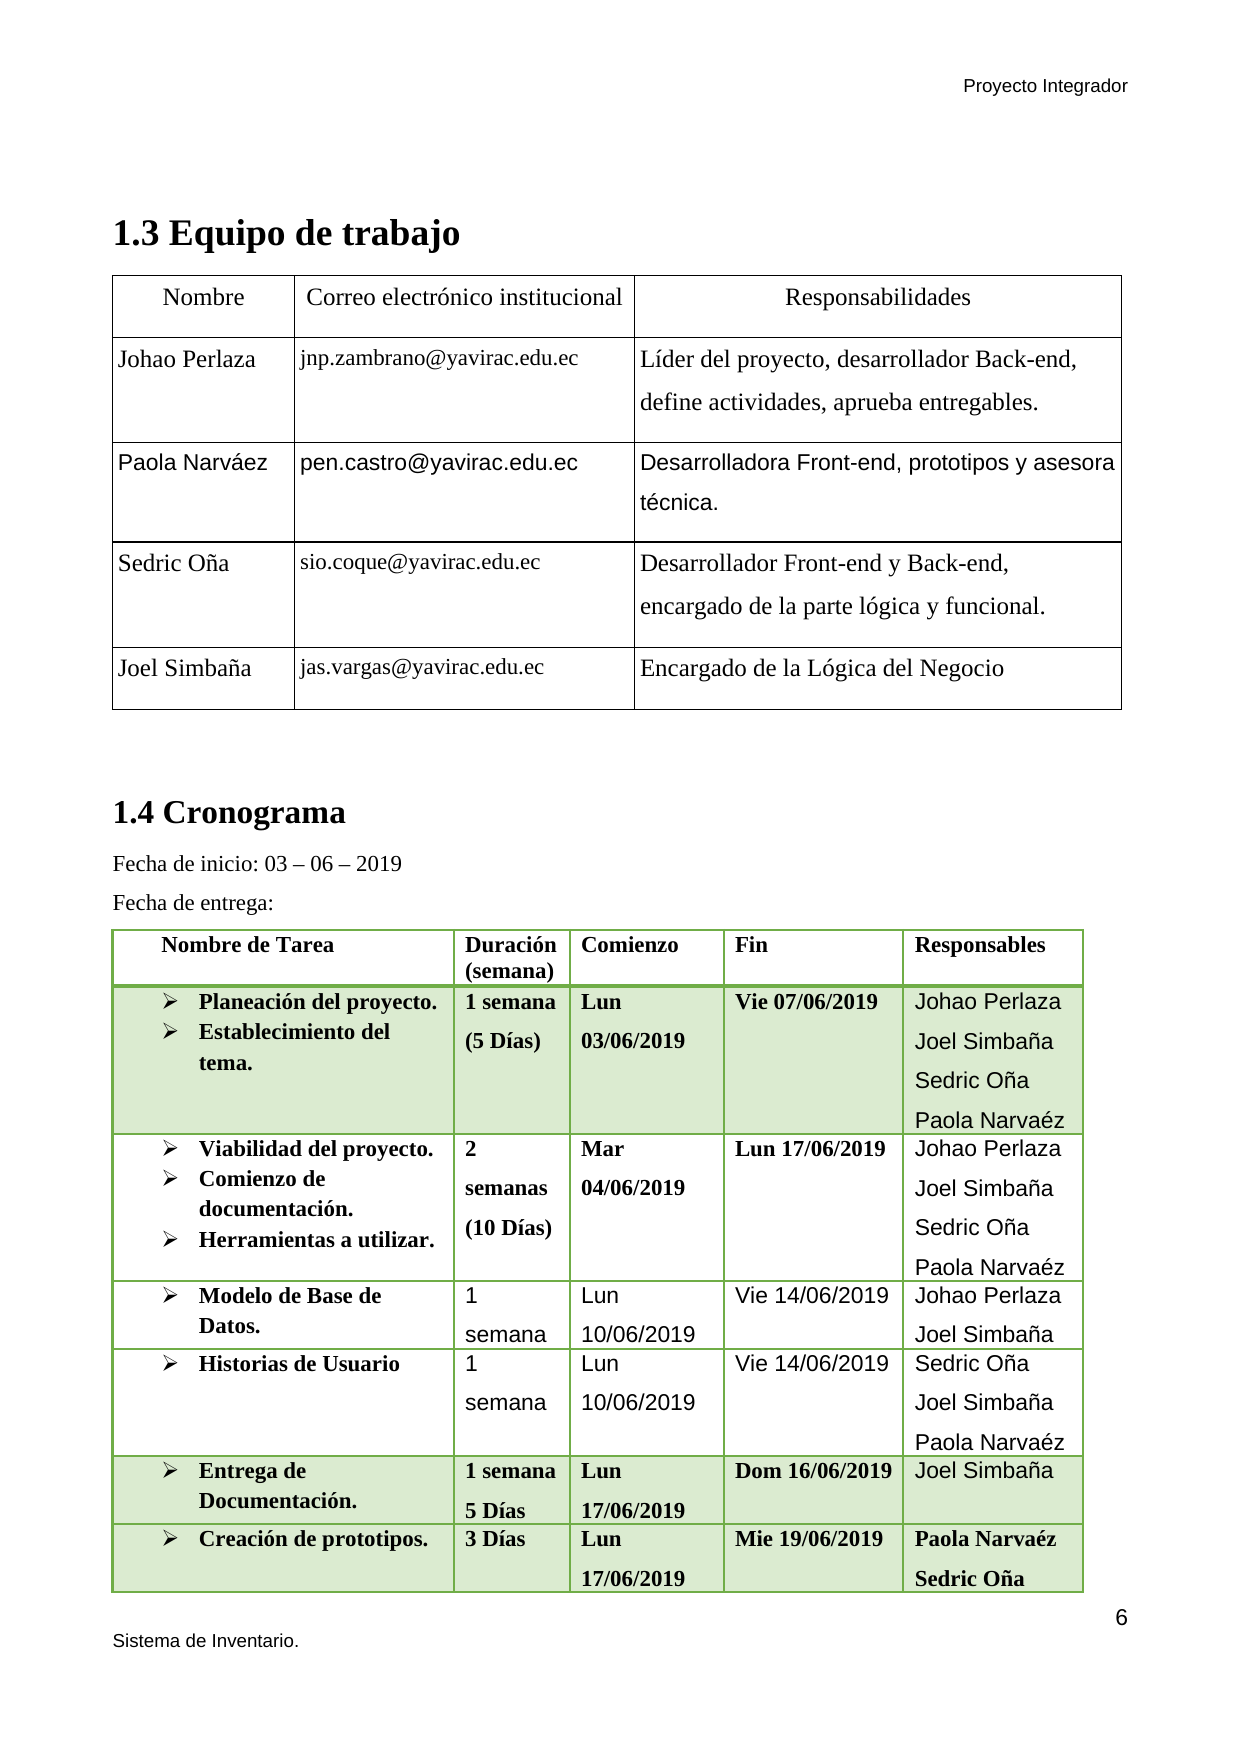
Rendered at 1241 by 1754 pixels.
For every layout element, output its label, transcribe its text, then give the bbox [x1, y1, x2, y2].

table_cell sio.coque@yavirac.edu.ec [295, 543, 634, 647]
table_cell Desarrollador Front-end y Back-end, encargado de la parte lógica y funcional. [635, 543, 1121, 647]
table_cell Johao Perlaza [113, 338, 294, 442]
table_cell 1 semana (5 Días) [455, 988, 569, 1133]
table_cell Entrega de Documentación. [114, 1457, 453, 1523]
table_header Duración (semana) [455, 931, 569, 983]
table_cell Sedric Oña Joel Simbaña Paola Narvaéz [904, 1350, 1082, 1455]
table_header Fin [725, 931, 902, 983]
table_cell Viabilidad del proyecto. Comienzo de documentación. Herramientas a utilizar. [114, 1135, 453, 1280]
subtitle 1.3 Equipo de trabajo [112, 210, 1128, 253]
table_cell 1 semana [455, 1282, 569, 1348]
table_cell Sedric Oña [113, 543, 294, 647]
table_cell Modelo de Base de Datos. [114, 1282, 453, 1348]
subtitle 1.4 Cronograma [112, 792, 1128, 831]
text Fecha de entrega: [112, 889, 1128, 916]
table_cell Paola Narváez [113, 443, 294, 541]
table_cell 2 semanas (10 Días) [455, 1135, 569, 1280]
table_header Correo electrónico institucional [295, 276, 634, 337]
table_header Responsabilidades [635, 276, 1121, 337]
table_cell Lun 10/06/2019 [571, 1282, 723, 1348]
table_cell Dom 16/06/2019 [725, 1457, 902, 1523]
table_cell Lun 17/06/2019 [571, 1457, 723, 1523]
table_cell Vie 14/06/2019 [725, 1350, 902, 1455]
text Fecha de inicio: 03 – 06 – 2019 [112, 850, 1128, 876]
table_cell Joel Simbaña [113, 648, 294, 709]
table_cell Líder del proyecto, desarrollador Back-end, define actividades, aprueba entregables. [635, 338, 1121, 442]
table_cell jnp.zambrano@yavirac.edu.ec [295, 338, 634, 442]
table_header Comienzo [571, 931, 723, 983]
table_cell pen.castro@yavirac.edu.ec [295, 443, 634, 541]
table_cell Planeación del proyecto. Establecimiento del tema. [114, 988, 453, 1133]
table_cell Creación de prototipos. [114, 1525, 453, 1591]
table_cell Johao Perlaza Joel Simbaña [904, 1282, 1082, 1348]
table_cell Vie 07/06/2019 [725, 988, 902, 1133]
table_cell Desarrolladora Front-end, prototipos y asesora técnica. [635, 443, 1121, 541]
table_cell Mar 04/06/2019 [571, 1135, 723, 1280]
table_cell 1 semana 5 Días [455, 1457, 569, 1523]
table_cell Lun 10/06/2019 [571, 1350, 723, 1455]
table_cell 3 Días [455, 1525, 569, 1591]
table_cell Johao Perlaza Joel Simbaña Sedric Oña Paola Narvaéz [904, 988, 1082, 1133]
table_cell Historias de Usuario [114, 1350, 453, 1455]
table_cell Paola Narvaéz Sedric Oña [904, 1525, 1082, 1591]
table_header Nombre de Tarea [114, 931, 453, 983]
table_cell Lun 17/06/2019 [725, 1135, 902, 1280]
table_cell Vie 14/06/2019 [725, 1282, 902, 1348]
table_cell jas.vargas@yavirac.edu.ec [295, 648, 634, 709]
table_header Nombre [113, 276, 294, 337]
table_cell Encargado de la Lógica del Negocio [635, 648, 1121, 709]
table_cell Mie 19/06/2019 [725, 1525, 902, 1591]
table_cell Joel Simbaña [904, 1457, 1082, 1523]
table_header Responsables [904, 931, 1082, 983]
table_cell Johao Perlaza Joel Simbaña Sedric Oña Paola Narvaéz [904, 1135, 1082, 1280]
table_cell Lun 03/06/2019 [571, 988, 723, 1133]
table_cell Lun 17/06/2019 [571, 1525, 723, 1591]
table_cell 1 semana [455, 1350, 569, 1455]
